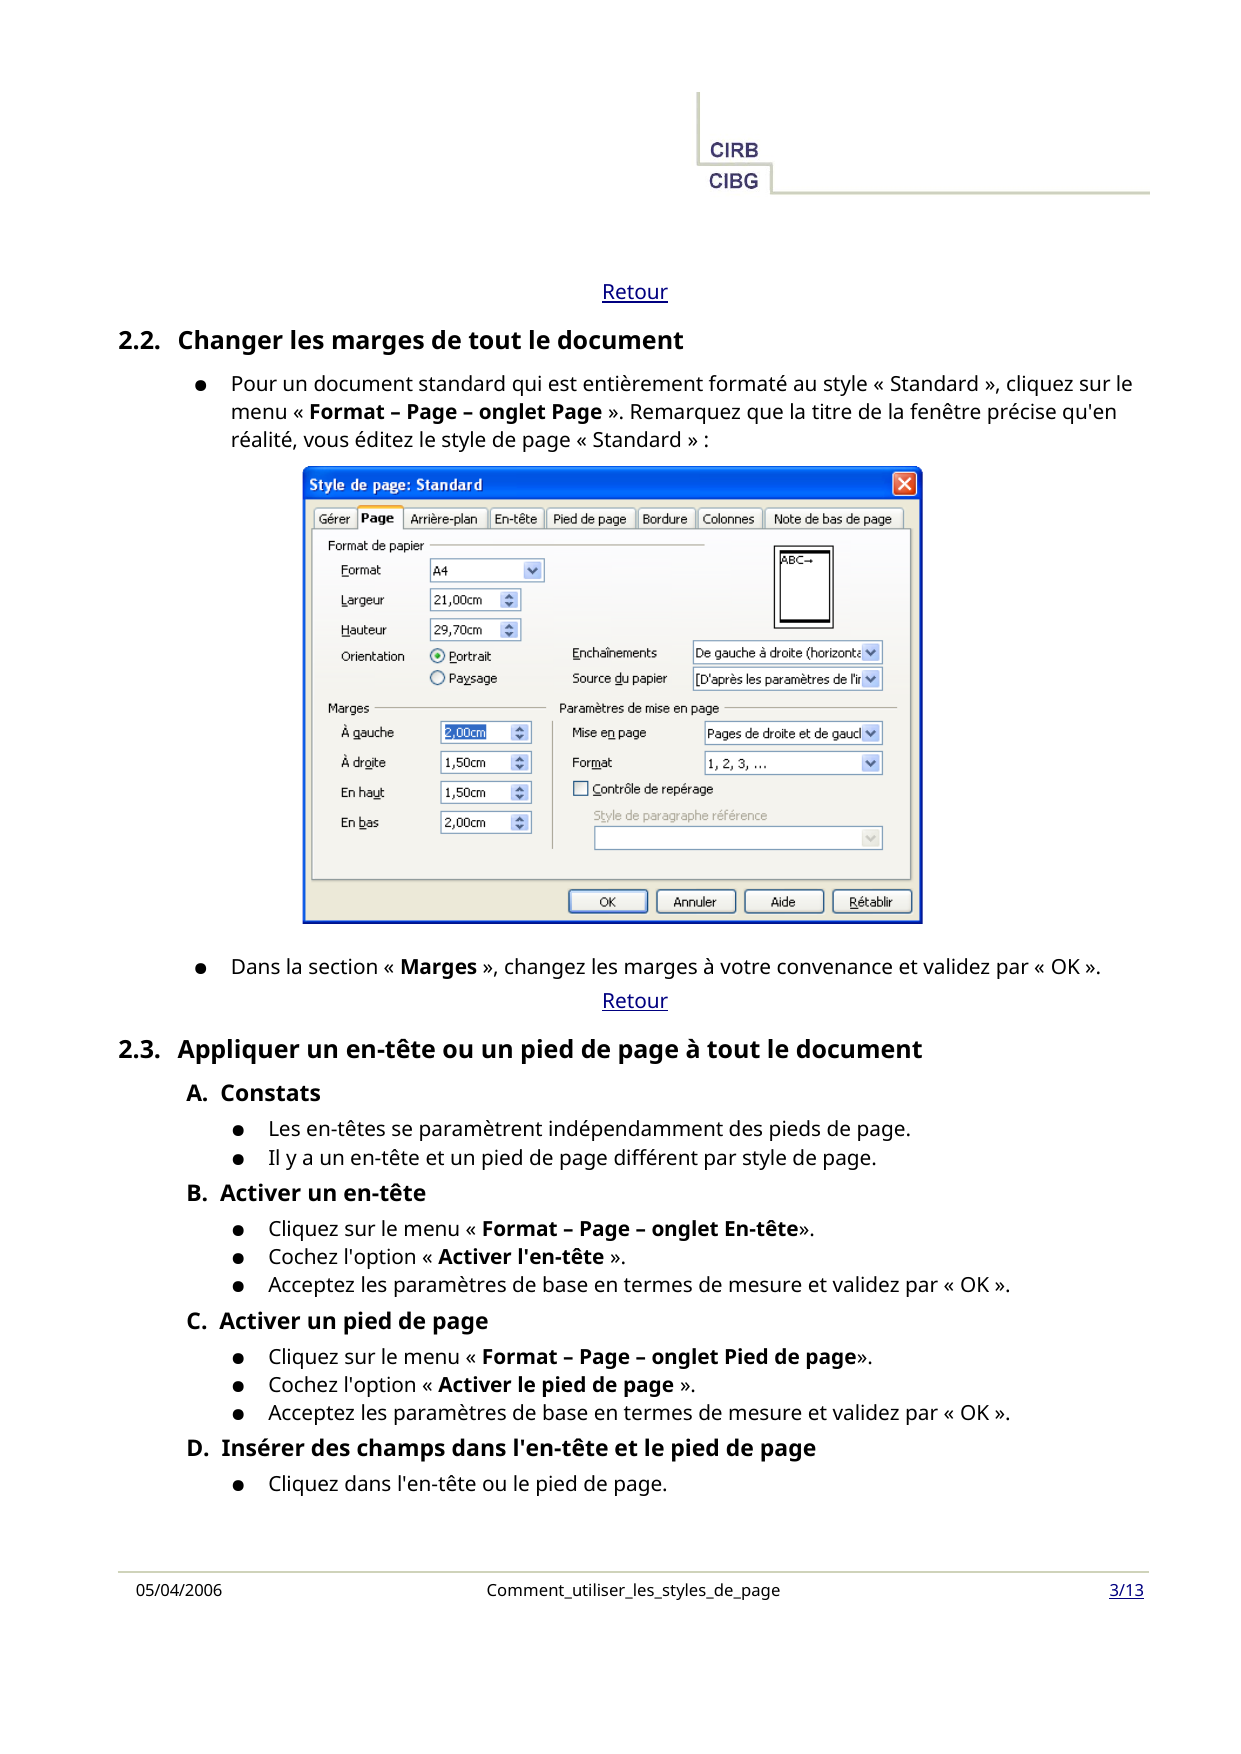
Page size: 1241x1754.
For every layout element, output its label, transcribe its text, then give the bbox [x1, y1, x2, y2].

subtitle Activer un pied de page [118, 1304, 1152, 1336]
picture [302, 466, 923, 924]
list Acceptez les paramètres de base en termes de mesure et validez par « OK ». [231, 1398, 1152, 1426]
subtitle Appliquer un en-tête ou un pied de page à tout le document [118, 1031, 1152, 1065]
subtitle Changer les marges de tout le document [118, 323, 1152, 357]
list Cliquez sur le menu « Format – Page – onglet En-tête». [231, 1214, 1152, 1242]
subtitle Insérer des champs dans l'en-tête et le pied de page [118, 1432, 1152, 1464]
subtitle Constats [118, 1077, 1152, 1108]
list Les en-têtes se paramètrent indépendamment des pieds de page. [231, 1114, 1152, 1143]
list Cliquez dans l'en-tête ou le pied de page. [231, 1469, 1152, 1498]
list Dans la section « Marges », changez les marges à votre convenance et validez par « OK ». [193, 952, 1152, 980]
list Cliquez sur le menu « Format – Page – onglet Pied de page». [231, 1342, 1152, 1370]
list Acceptez les paramètres de base en termes de mesure et validez par « OK ». [231, 1270, 1152, 1299]
list Il y a un en-tête et un pied de page différent par style de page. [231, 1143, 1152, 1171]
picture [609, 92, 1150, 214]
list Pour un document standard qui est entièrement formaté au style « Standard », cliquez sur le menu « Format – Page – onglet Page ». Remarquez que la titre de la fenêtre précise qu'en réalité, vous éditez le style de page « Standard » : [193, 369, 1152, 453]
table_header Retour [118, 980, 1152, 1020]
list Cochez l'option « Activer l'en-tête ». [231, 1242, 1152, 1270]
table_header Retour [118, 271, 1152, 311]
subtitle Activer un en-tête [118, 1177, 1152, 1208]
list Cochez l'option « Activer le pied de page ». [231, 1370, 1152, 1398]
